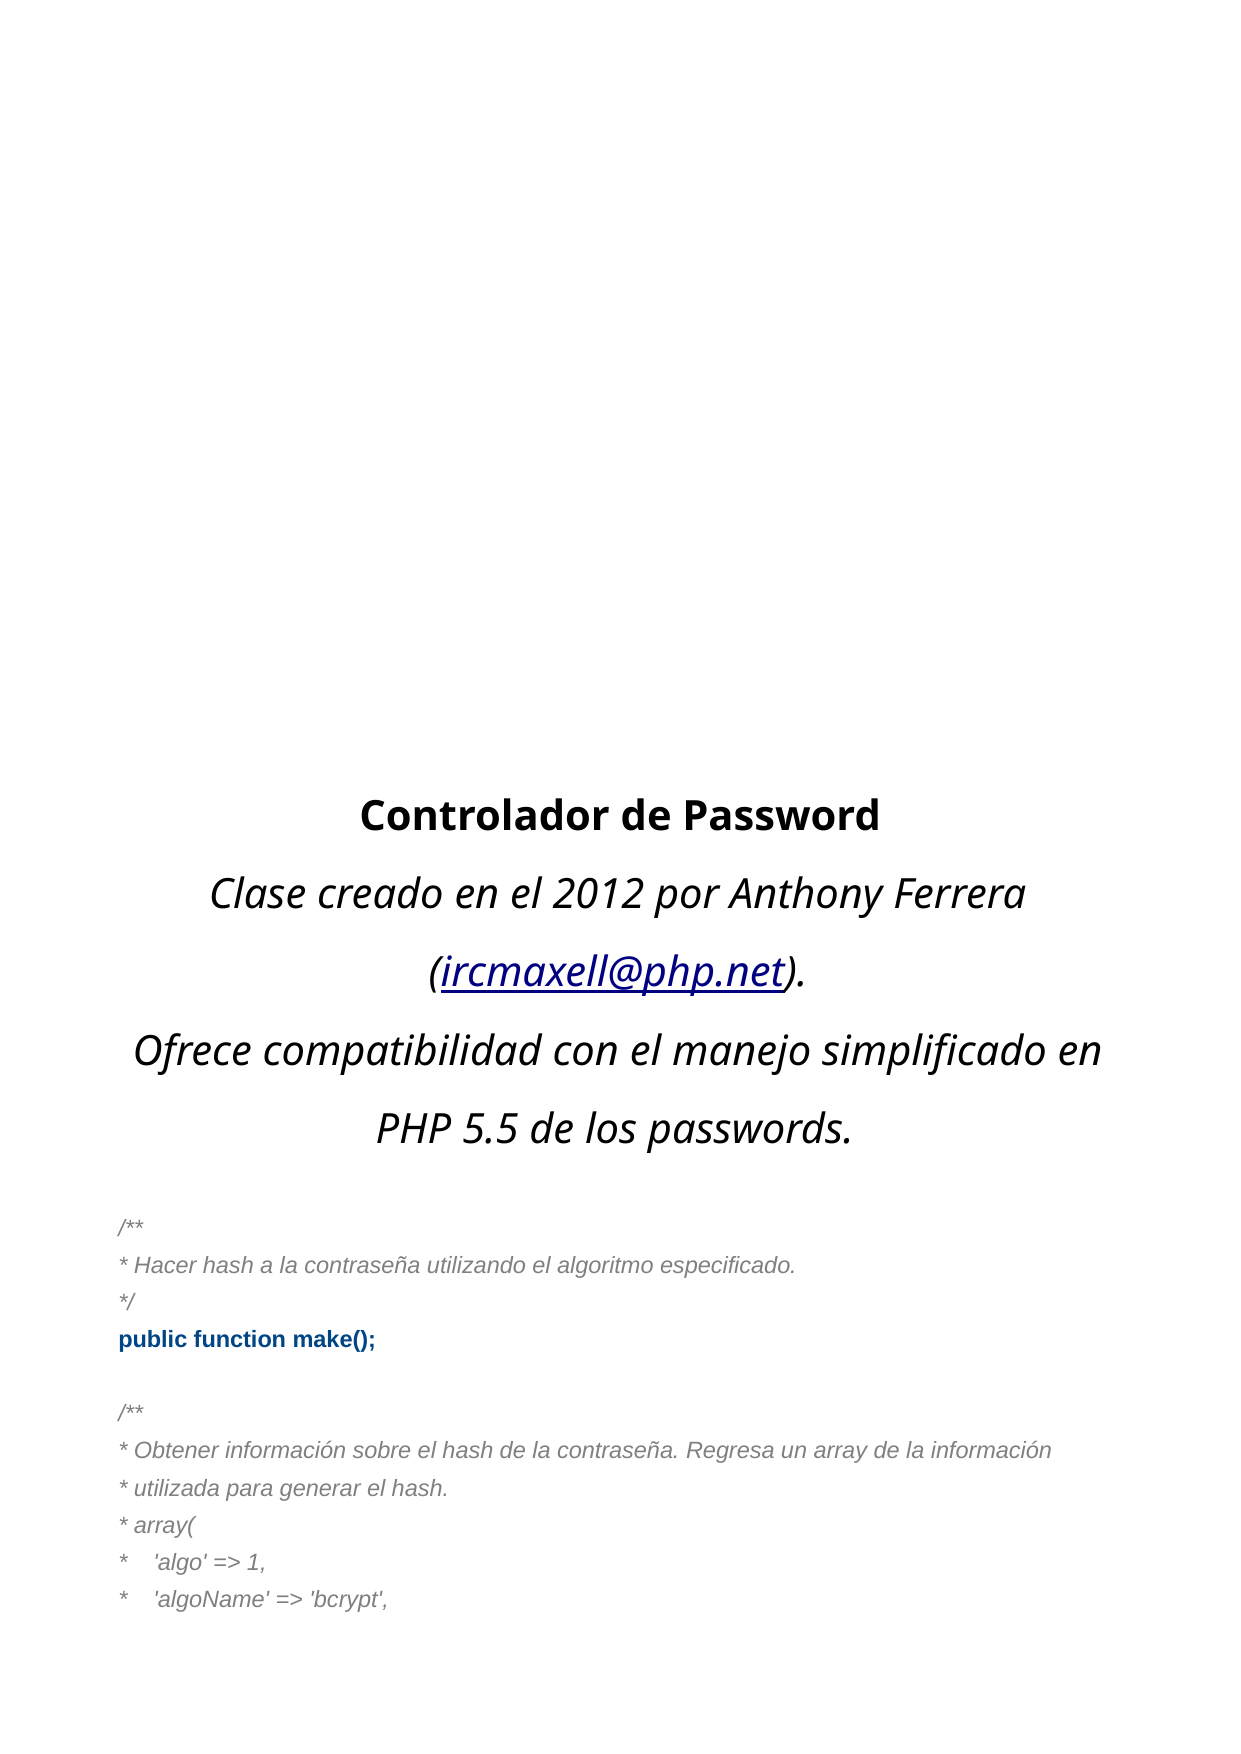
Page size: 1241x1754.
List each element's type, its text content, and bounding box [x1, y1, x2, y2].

text /** [118, 1214, 1122, 1241]
text /** [118, 1400, 1122, 1427]
text Controlador de Password [118, 786, 1122, 842]
text * 'algoName' => 'bcrypt', [118, 1585, 1122, 1612]
text Ofrece compatibilidad con el manejo simplificado en PHP 5.5 de los passwords. [118, 1021, 1122, 1156]
text * Obtener información sobre el hash de la contraseña. Regresa un array de la información [118, 1437, 1122, 1464]
text * 'algo' => 1, [118, 1548, 1122, 1575]
text Clase creado en el 2012 por Anthony Ferrera (ircmaxell@php.net). [118, 864, 1122, 999]
text public function make(); [118, 1326, 1122, 1352]
text * utilizada para generar el hash. [118, 1474, 1122, 1501]
text */ [118, 1288, 1122, 1315]
text * array( [118, 1511, 1122, 1538]
text * Hacer hash a la contraseña utilizando el algoritmo especificado. [118, 1251, 1122, 1278]
